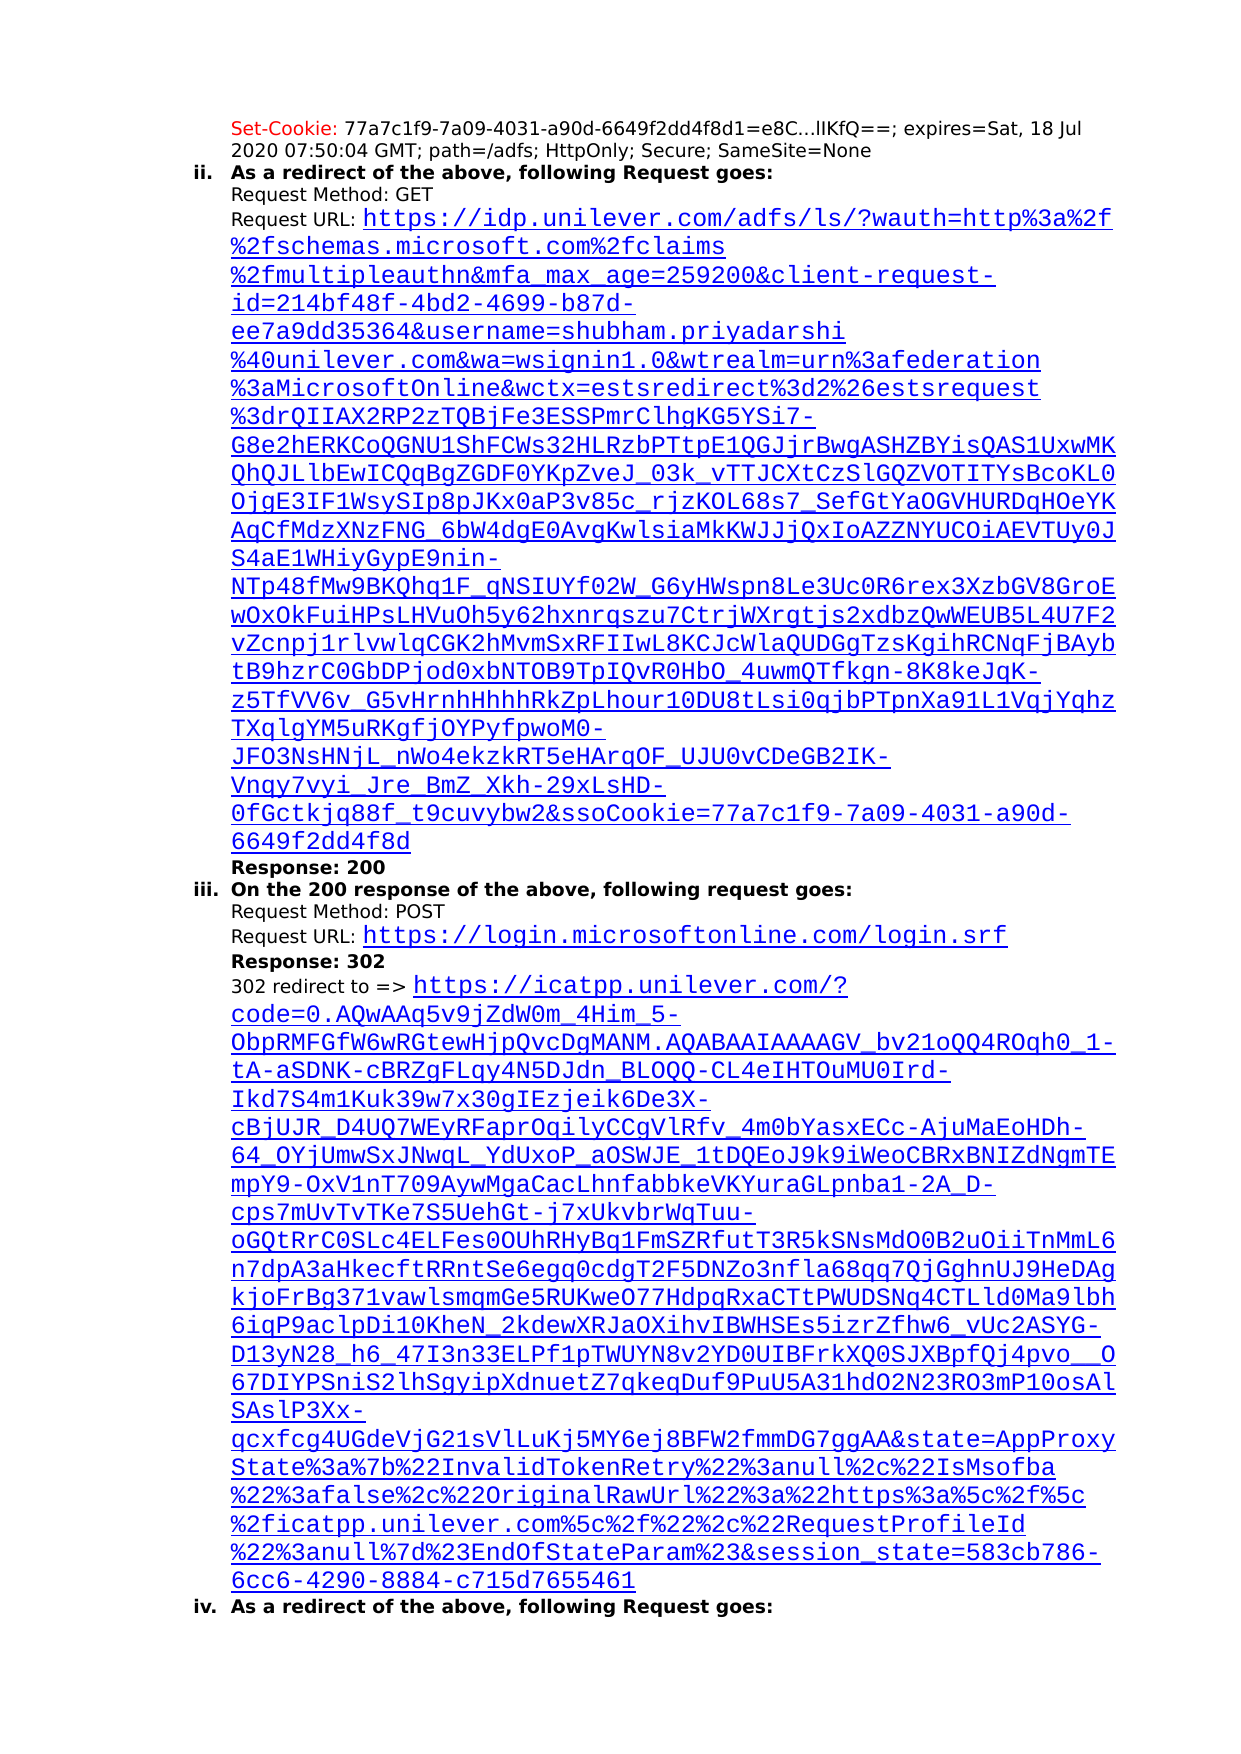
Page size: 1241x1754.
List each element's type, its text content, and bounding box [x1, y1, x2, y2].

list Request Method: GET [193, 184, 1122, 206]
list Response: 302 [193, 951, 1122, 973]
list Request URL: https://idp.unilever.com/adfs/ls/?wauth=http%3a%2f%2fschemas.microsoft.com%2fclaims%2fmultipleauthn&mfa_max_age=259200&client-request-id=214bf48f-4bd2-4699-b87d-ee7a9dd35364&username=shubham.priyadarshi%40unilever.com&wa=wsignin1.0&wtrealm=urn%3afederation%3aMicrosoftOnline&wctx=estsredirect%3d2%26estsrequest%3drQIIAX2RP2zTQBjFe3ESSPmrClhgKG5YSi7-G8e2hERKCoQGNU1ShFCWs32HLRzbPTtpE1QGJjrBwgASHZBYisQAS1UxwMKQhQJLlbEwICQqBgZGDF0YKpZveJ_03k_vTTJCXtCzSlGQZVOTITYsBcoKL0OjgE3IF1WsySIp8pJKx0aP3v85c_rjzKOL68s7_SefGtYaOGVHURDqHOeYKAqCfMdzXNzFNG_6bW4dgE0AvgKwlsiaMkKWJJjQxIoAZZNYUCOiAEVTUy0JS4aE1WHiyGypE9nin-NTp48fMw9BKQhq1F_qNSIUYf02W_G6yHWspn8Le3Uc0R6rex3XzbGV8GroEwOxOkFuiHPsLHVuOh5y62hxnrqszu7CtrjWXrgtjs2xdbzQwWEUB5L4U7F2vZcnpj1rlvwlqCGK2hMvmSxRFIIwL8KCJcWlaQUDGgTzsKgihRCNqFjBAybtB9hzrC0GbDPjod0xbNTOB9TpIQvR0HbO_4uwmQTfkgn-8K8keJqK-z5TfVV6v_G5vHrnhHhhhRkZpLhour10DU8tLsi0qjbPTpnXa91L1VqjYqhzTXqlgYM5uRKgfjOYPyfpwoM0-JFO3NsHNjL_nWo4ekzkRT5eHArqOF_UJU0vCDeGB2IK-Vnqy7vyi_Jre_BmZ_Xkh-29xLsHD-0fGctkjq88f_t9cuvybw2&ssoCookie=77a7c1f9-7a09-4031-a90d-6649f2dd4f8d [193, 206, 1122, 857]
list As a redirect of the above, following Request goes: [193, 1596, 1122, 1618]
list 302 redirect to => https://icatpp.unilever.com/?code=0.AQwAAq5v9jZdW0m_4Him_5-ObpRMFGfW6wRGtewHjpQvcDgMANM.AQABAAIAAAAGV_bv21oQQ4ROqh0_1-tA-aSDNK-cBRZgFLqy4N5DJdn_BLOQQ-CL4eIHTOuMU0Ird-Ikd7S4m1Kuk39w7x30gIEzjeik6De3X-cBjUJR_D4UQ7WEyRFaprOqilyCCgVlRfv_4m0bYasxECc-AjuMaEoHDh-64_OYjUmwSxJNwqL_YdUxoP_aOSWJE_1tDQEoJ9k9iWeoCBRxBNIZdNgmTEmpY9-OxV1nT709AywMgaCacLhnfabbkeVKYuraGLpnba1-2A_D-cps7mUvTvTKe7S5UehGt-j7xUkvbrWqTuu-oGQtRrC0SLc4ELFes0OUhRHyBq1FmSZRfutT3R5kSNsMdO0B2uOiiTnMmL6n7dpA3aHkecftRRntSe6egq0cdgT2F5DNZo3nfla68qq7QjGghnUJ9HeDAgkjoFrBg371vawlsmqmGe5RUKweO77HdpqRxaCTtPWUDSNq4CTLld0Ma9lbh6iqP9aclpDi10KheN_2kdewXRJaOXihvIBWHSEs5izrZfhw6_vUc2ASYG-D13yN28_h6_47I3n33ELPf1pTWUYN8v2YD0UIBFrkXQ0SJXBpfQj4pvo__O67DIYPSniS2lhSgyipXdnuetZ7qkeqDuf9PuU5A31hdO2N23RO3mP10osAlSAslP3Xx-qcxfcg4UGdeVjG21sVlLuKj5MY6ej8BFW2fmmDG7ggAA&state=AppProxyState%3a%7b%22InvalidTokenRetry%22%3anull%2c%22IsMsofba%22%3afalse%2c%22OriginalRawUrl%22%3a%22https%3a%5c%2f%5c%2ficatpp.unilever.com%5c%2f%22%2c%22RequestProfileId%22%3anull%7d%23EndOfStateParam%23&session_state=583cb786-6cc6-4290-8884-c715d7655461 [193, 973, 1122, 1596]
list Set-Cookie: 77a7c1f9-7a09-4031-a90d-6649f2dd4f8d1=e8C...lIKfQ==; expires=Sat, 18 Jul 2020 07:50:04 GMT; path=/adfs; HttpOnly; Secure; SameSite=None [193, 118, 1122, 162]
list Request URL: https://login.microsoftonline.com/login.srf [193, 923, 1122, 951]
list As a redirect of the above, following Request goes: [193, 162, 1122, 184]
list Response: 200 [193, 857, 1122, 879]
list On the 200 response of the above, following request goes: [193, 879, 1122, 901]
list Request Method: POST [193, 901, 1122, 923]
